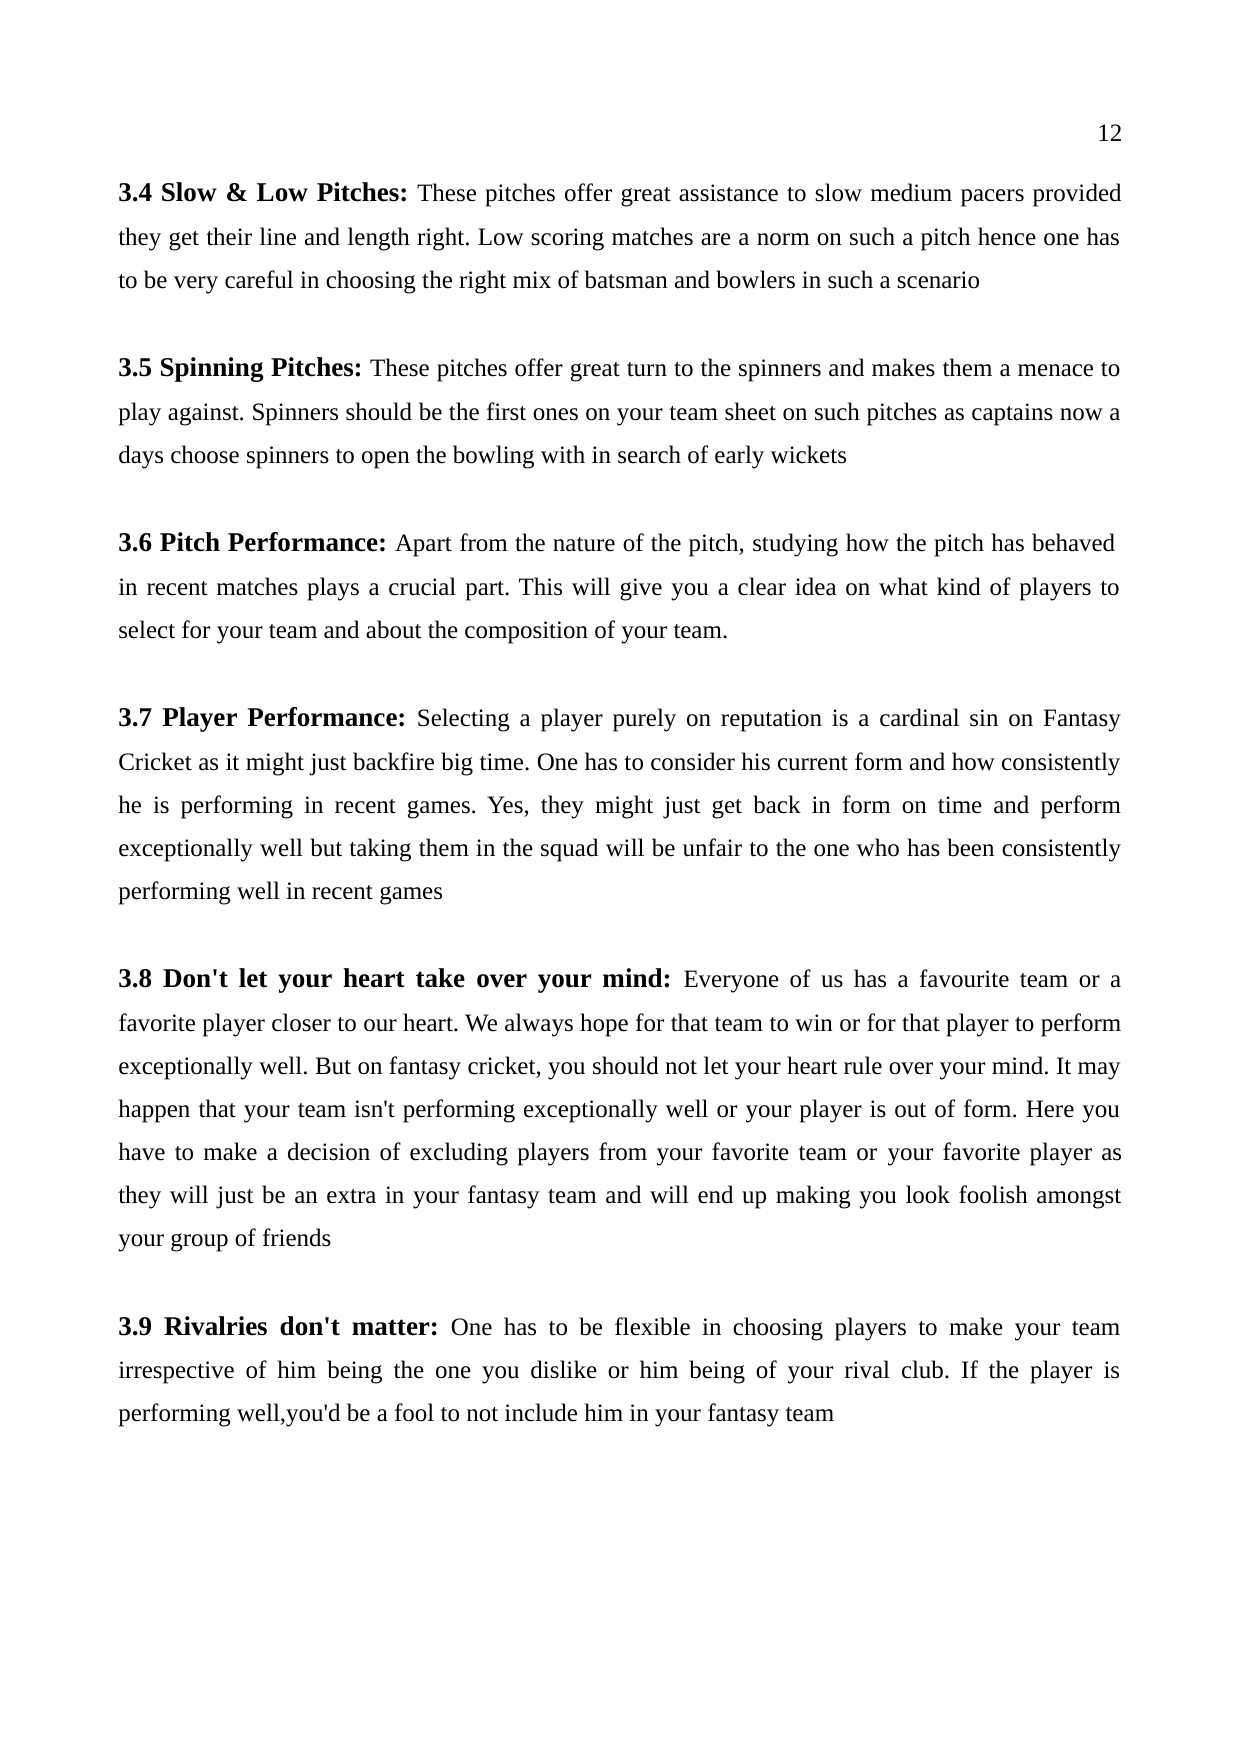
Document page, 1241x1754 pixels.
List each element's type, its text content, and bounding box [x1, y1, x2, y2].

text 3.7 Player Performance: Selecting a player purely on reputation is a cardinal sin on Fantasy Cricket as it might just backfire big time. One has to consider his current form and how consistently he is performing in recent games. Yes, they might just get back in form on time and perform exceptionally well but taking them in the squad will be unfair to the one who has been consistently performing well in recent games [118, 701, 1122, 905]
text 3.6 Pitch Performance: Apart from the nature of the pitch, studying how the pitch has behaved in recent matches plays a crucial part. This will give you a clear idea on what kind of players to select for your team and about the composition of your team. [118, 526, 1122, 643]
text 3.5 Spinning Pitches: These pitches offer great turn to the spinners and makes them a menace to play against. Spinners should be the first ones on your team sheet on such pitches as captains now a days choose spinners to open the bowling with in search of early wickets [118, 351, 1122, 469]
text 3.4 Slow & Low Pitches: These pitches offer great assistance to slow medium pacers provided they get their line and length right. Low scoring matches are a norm on such a pitch hence one has to be very careful in choosing the right mix of batsman and bowlers in such a scenario [118, 176, 1122, 294]
text 3.9 Rivalries don't matter: One has to be flexible in choosing players to make your team irrespective of him being the one you dislike or him being of your rival club. If the player is performing well,you'd be a fool to not include him in your fantasy team [118, 1309, 1122, 1427]
text 3.8 Don't let your heart take over your mind: Everyone of us has a favourite team or a favorite player closer to our heart. We always hope for that team to win or for that player to perform exceptionally well. But on fantasy cricket, you should not let your heart rule over your mind. It may happen that your team isn't performing exceptionally well or your player is out of form. Here you have to make a decision of excluding players from your favorite team or your favorite player as they will just be an extra in your fantasy team and will end up making you look foolish amongst your group of friends [118, 962, 1122, 1252]
